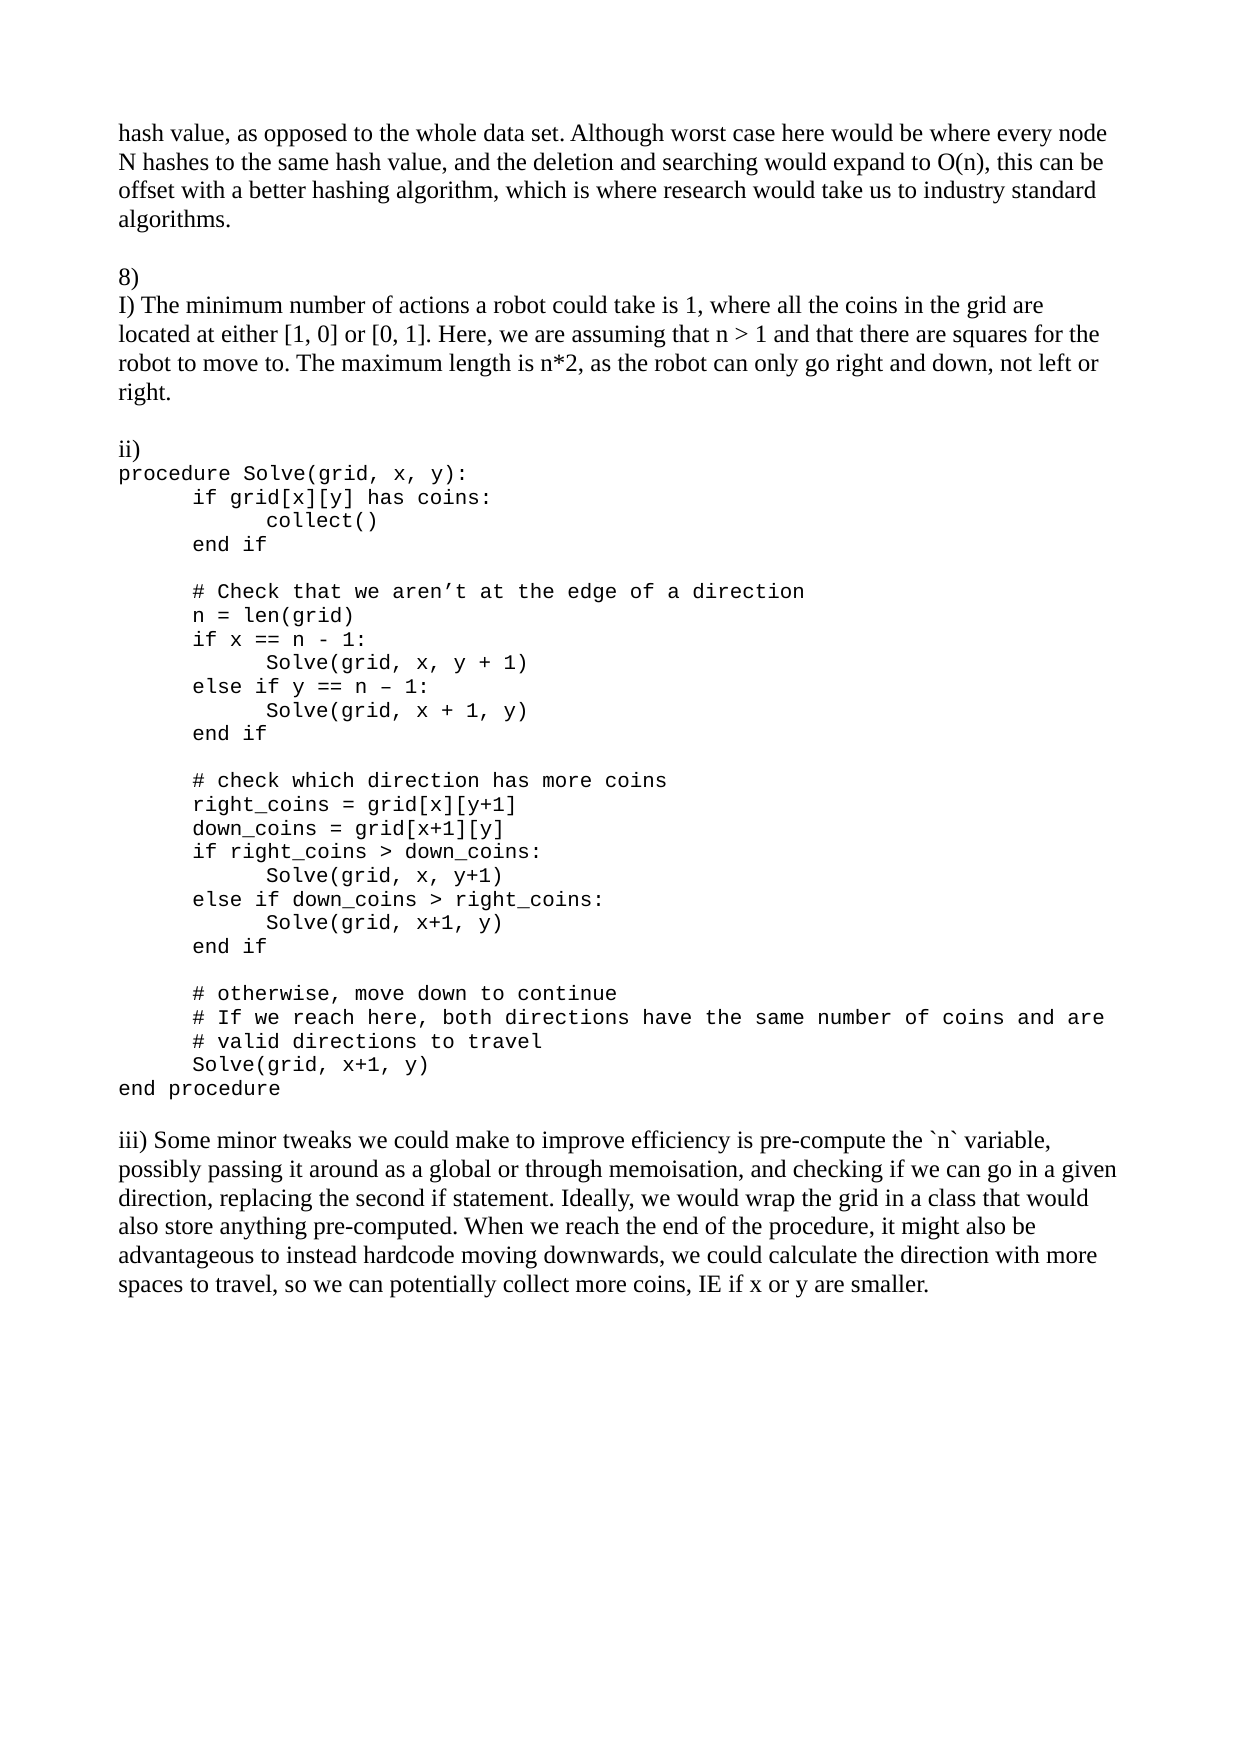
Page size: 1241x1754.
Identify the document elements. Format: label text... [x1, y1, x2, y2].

text Solve(grid, x, y + 1) [118, 652, 1122, 676]
text if right_coins > down_coins: [118, 841, 1122, 865]
text else if y == n – 1: [118, 676, 1122, 699]
text collect() [118, 510, 1122, 534]
text Solve(grid, x, y+1) [118, 865, 1122, 889]
text else if down_coins > right_coins: [118, 889, 1122, 912]
text end procedure [118, 1078, 1122, 1102]
text if grid[x][y] has coins: [118, 487, 1122, 510]
text # Check that we aren’t at the edge of a direction [118, 581, 1122, 605]
text # valid directions to travel [118, 1031, 1122, 1054]
text right_coins = grid[x][y+1] [118, 794, 1122, 818]
text # If we reach here, both directions have the same number of coins and are [118, 1007, 1122, 1031]
text procedure Solve(grid, x, y): [118, 463, 1122, 487]
text Solve(grid, x + 1, y) [118, 699, 1122, 723]
text if x == n - 1: [118, 629, 1122, 652]
text n = len(grid) [118, 605, 1122, 629]
text 8) [118, 262, 1122, 291]
text I) The minimum number of actions a robot could take is 1, where all the coins in the grid are located at either [1, 0] or [0, 1]. Here, we are assuming that n > 1 and that there are squares for the robot to move to. The maximum length is n*2, as the robot can only go right and down, not left or right. [118, 291, 1122, 406]
text down_coins = grid[x+1][y] [118, 818, 1122, 841]
text end if [118, 534, 1122, 558]
text # check which direction has more coins [118, 771, 1122, 794]
text iii) Some minor tweaks we could make to improve efficiency is pre-compute the `n` variable, possibly passing it around as a global or through memoisation, and checking if we can go in a given direction, replacing the second if statement. Ideally, we would wrap the grid in a class that would also store anything pre-computed. When we reach the end of the procedure, it might also be advantageous to instead hardcode moving downwards, we could calculate the direction with more spaces to travel, so we can potentially collect more coins, IE if x or y are smaller. [118, 1125, 1122, 1298]
text hash value, as opposed to the whole data set. Although worst case here would be where every node N hashes to the same hash value, and the deletion and searching would expand to O(n), this can be offset with a better hashing algorithm, which is where research would take us to industry standard algorithms. [118, 118, 1122, 233]
text Solve(grid, x+1, y) [118, 912, 1122, 936]
text end if [118, 936, 1122, 960]
text end if [118, 723, 1122, 747]
text # otherwise, move down to continue [118, 983, 1122, 1007]
text ii) [118, 434, 1122, 463]
text Solve(grid, x+1, y) [118, 1054, 1122, 1078]
